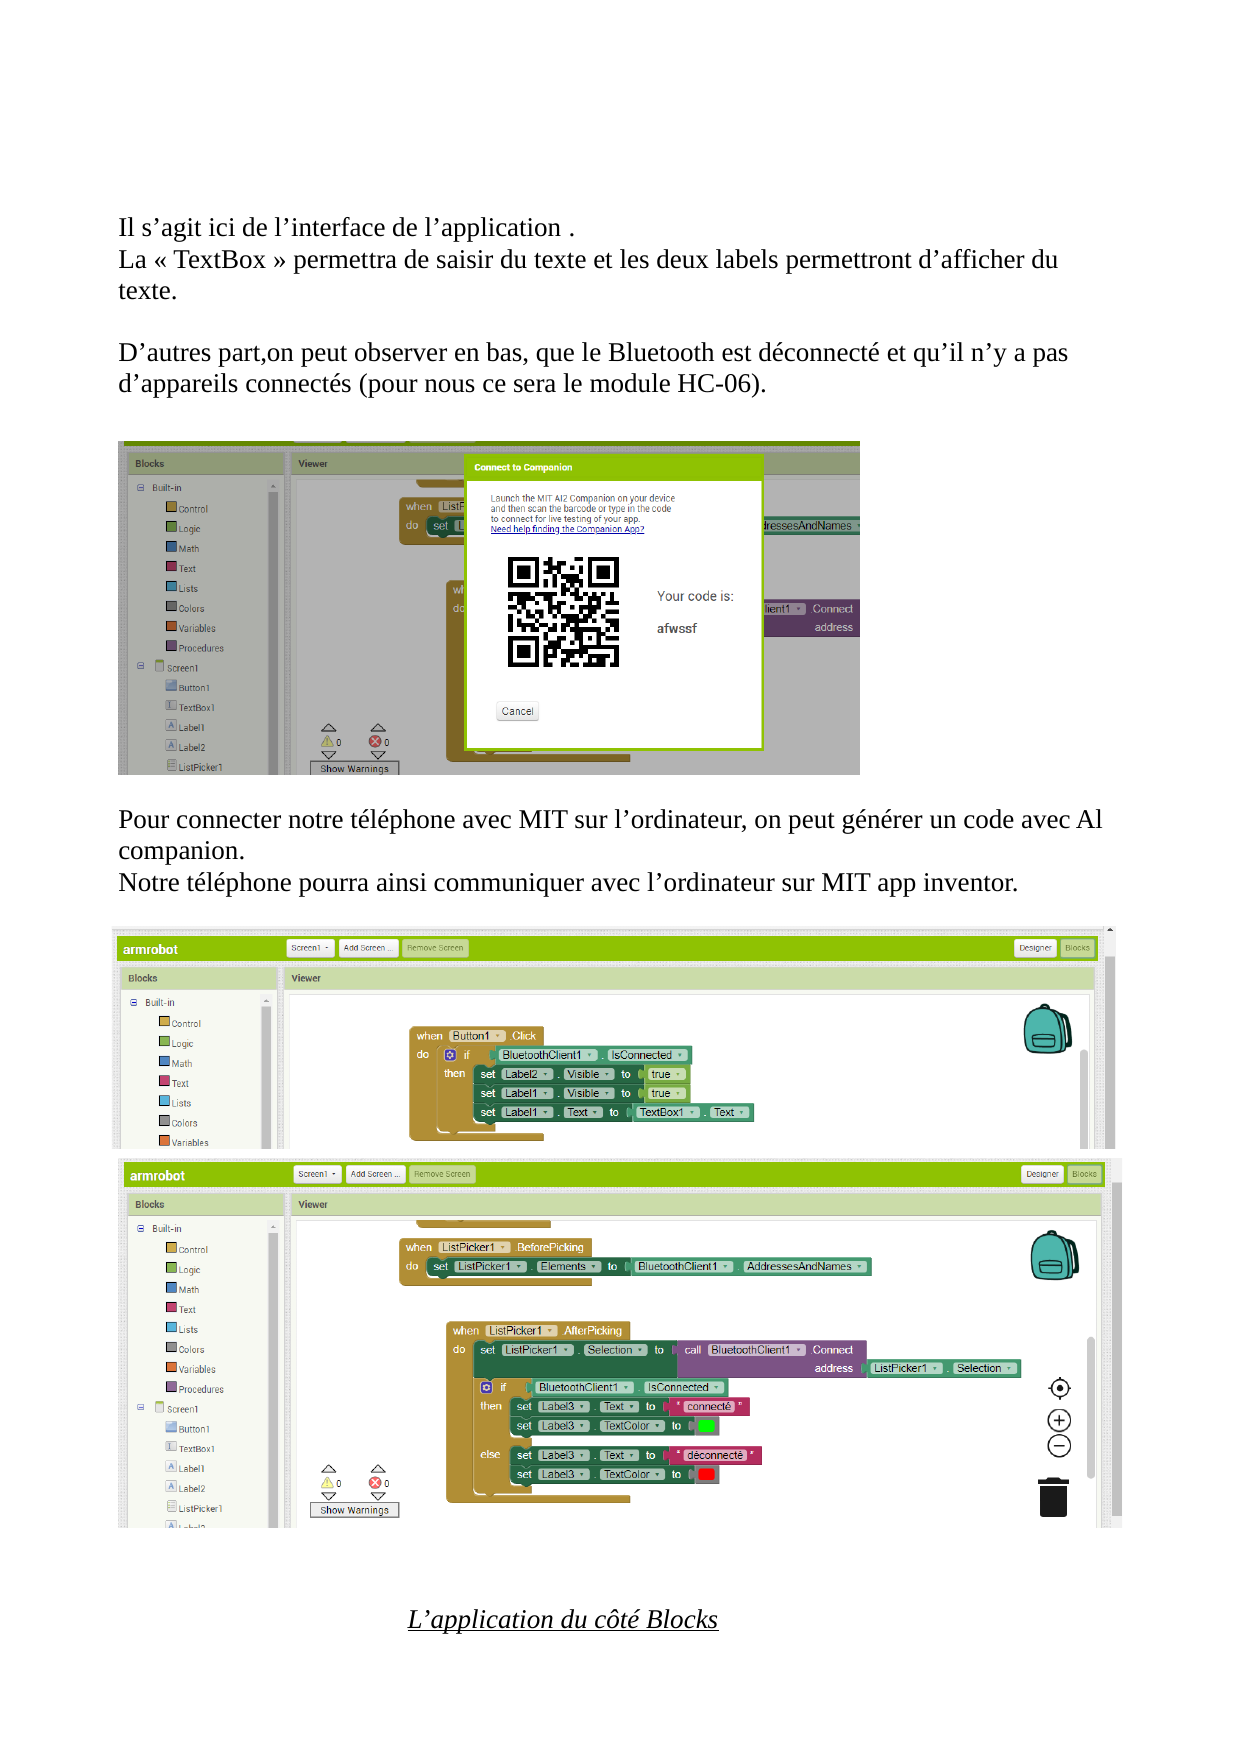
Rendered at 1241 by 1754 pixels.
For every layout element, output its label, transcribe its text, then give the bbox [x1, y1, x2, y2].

text La « TextBox » permettra de saisir du texte et les deux labels permettront d’afficher du texte. [118, 243, 1122, 305]
picture [118, 1158, 1123, 1528]
picture [111, 926, 1116, 1149]
text Pour connecter notre téléphone avec MIT sur l’ordinateur, on peut générer un code avec Al companion. [118, 803, 1122, 866]
text Il s’agit ici de l’interface de l’application . [118, 212, 1122, 243]
text Notre téléphone pourra ainsi communiquer avec l’ordinateur sur MIT app inventor. [118, 866, 1122, 897]
picture [118, 441, 860, 775]
text L’application du côté Blocks [118, 1599, 1122, 1635]
text D’autres part,on peut observer en bas, que le Bluetooth est déconnecté et qu’il n’y a pas d’appareils connectés (pour nous ce sera le module HC-06). [118, 336, 1122, 398]
